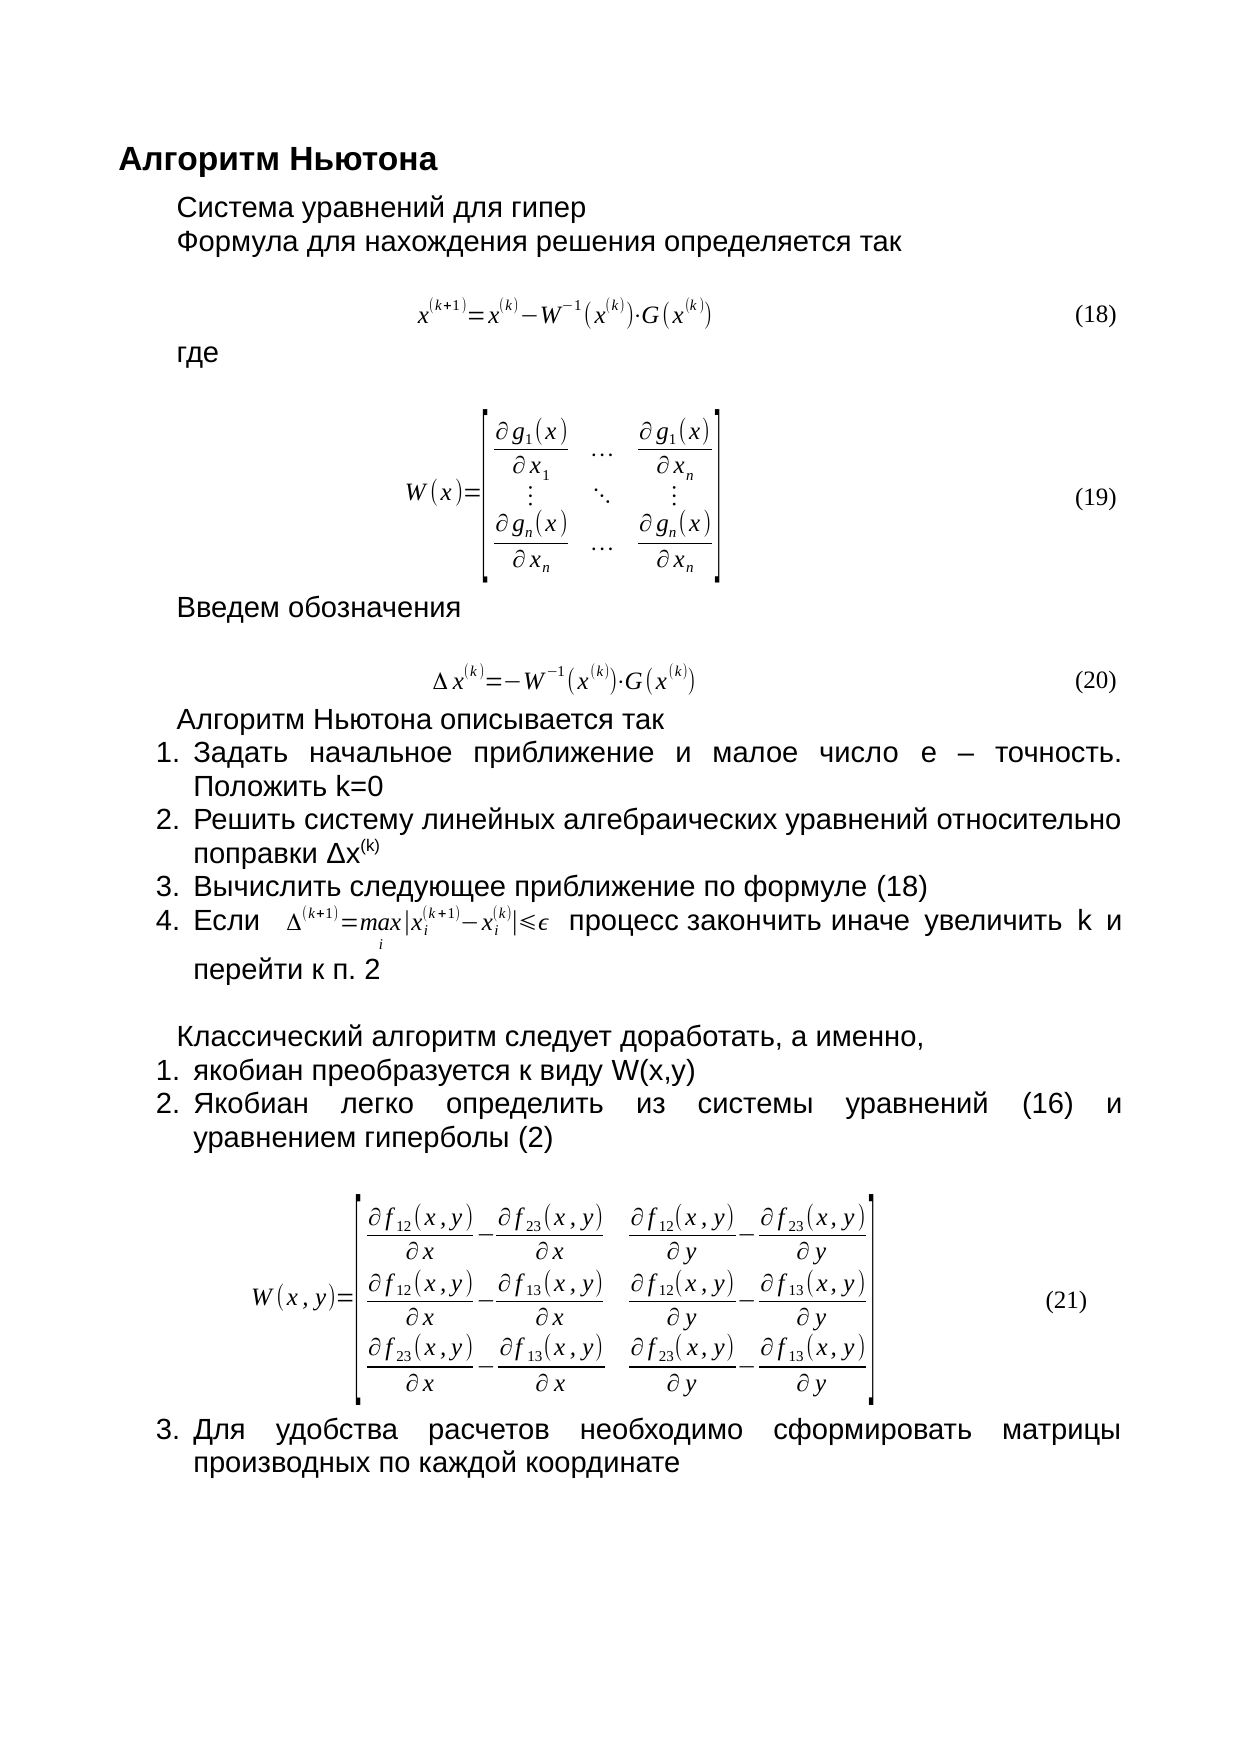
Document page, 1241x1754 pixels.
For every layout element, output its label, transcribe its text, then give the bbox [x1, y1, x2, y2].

text Система уравнений для гипер [118, 190, 1122, 224]
list Якобиан легко определить из системы уравнений (16) и уравнением гиперболы (2) [156, 1086, 1122, 1153]
text Алгоритм Ньютона описывается так [118, 702, 1122, 735]
list якобиан преобразуется к виду W(x,y) [156, 1053, 1122, 1086]
list Задать начальное приближение и малое число e – точность. Положить k=0 [156, 735, 1122, 802]
subtitle Алгоритм Ньютона [118, 139, 1122, 178]
table_header [118, 403, 1010, 590]
table_header [118, 657, 1010, 702]
list Если процесс закончить иначе увеличить k и перейти к п. 2 [156, 903, 1122, 986]
table_header (19) [1010, 403, 1122, 590]
table_header [118, 291, 1010, 336]
text Введем обозначения [118, 590, 1122, 623]
list Решить систему линейных алгебраических уравнений относительно поправки Δx(k) [156, 802, 1122, 869]
list Для удобства расчетов необходимо сформировать матрицы производных по каждой координате [156, 1412, 1122, 1479]
text Классический алгоритм следует доработать, а именно, [118, 1019, 1122, 1053]
list Вычислить следующее приближение по формуле (18) [156, 869, 1122, 903]
table_header (18) [1010, 291, 1122, 336]
table_header [118, 1187, 1010, 1412]
text где [118, 336, 1122, 369]
text Формула для нахождения решения определяется так [118, 224, 1122, 257]
table_header (20) [1010, 657, 1122, 702]
table_header (21) [1010, 1187, 1122, 1412]
